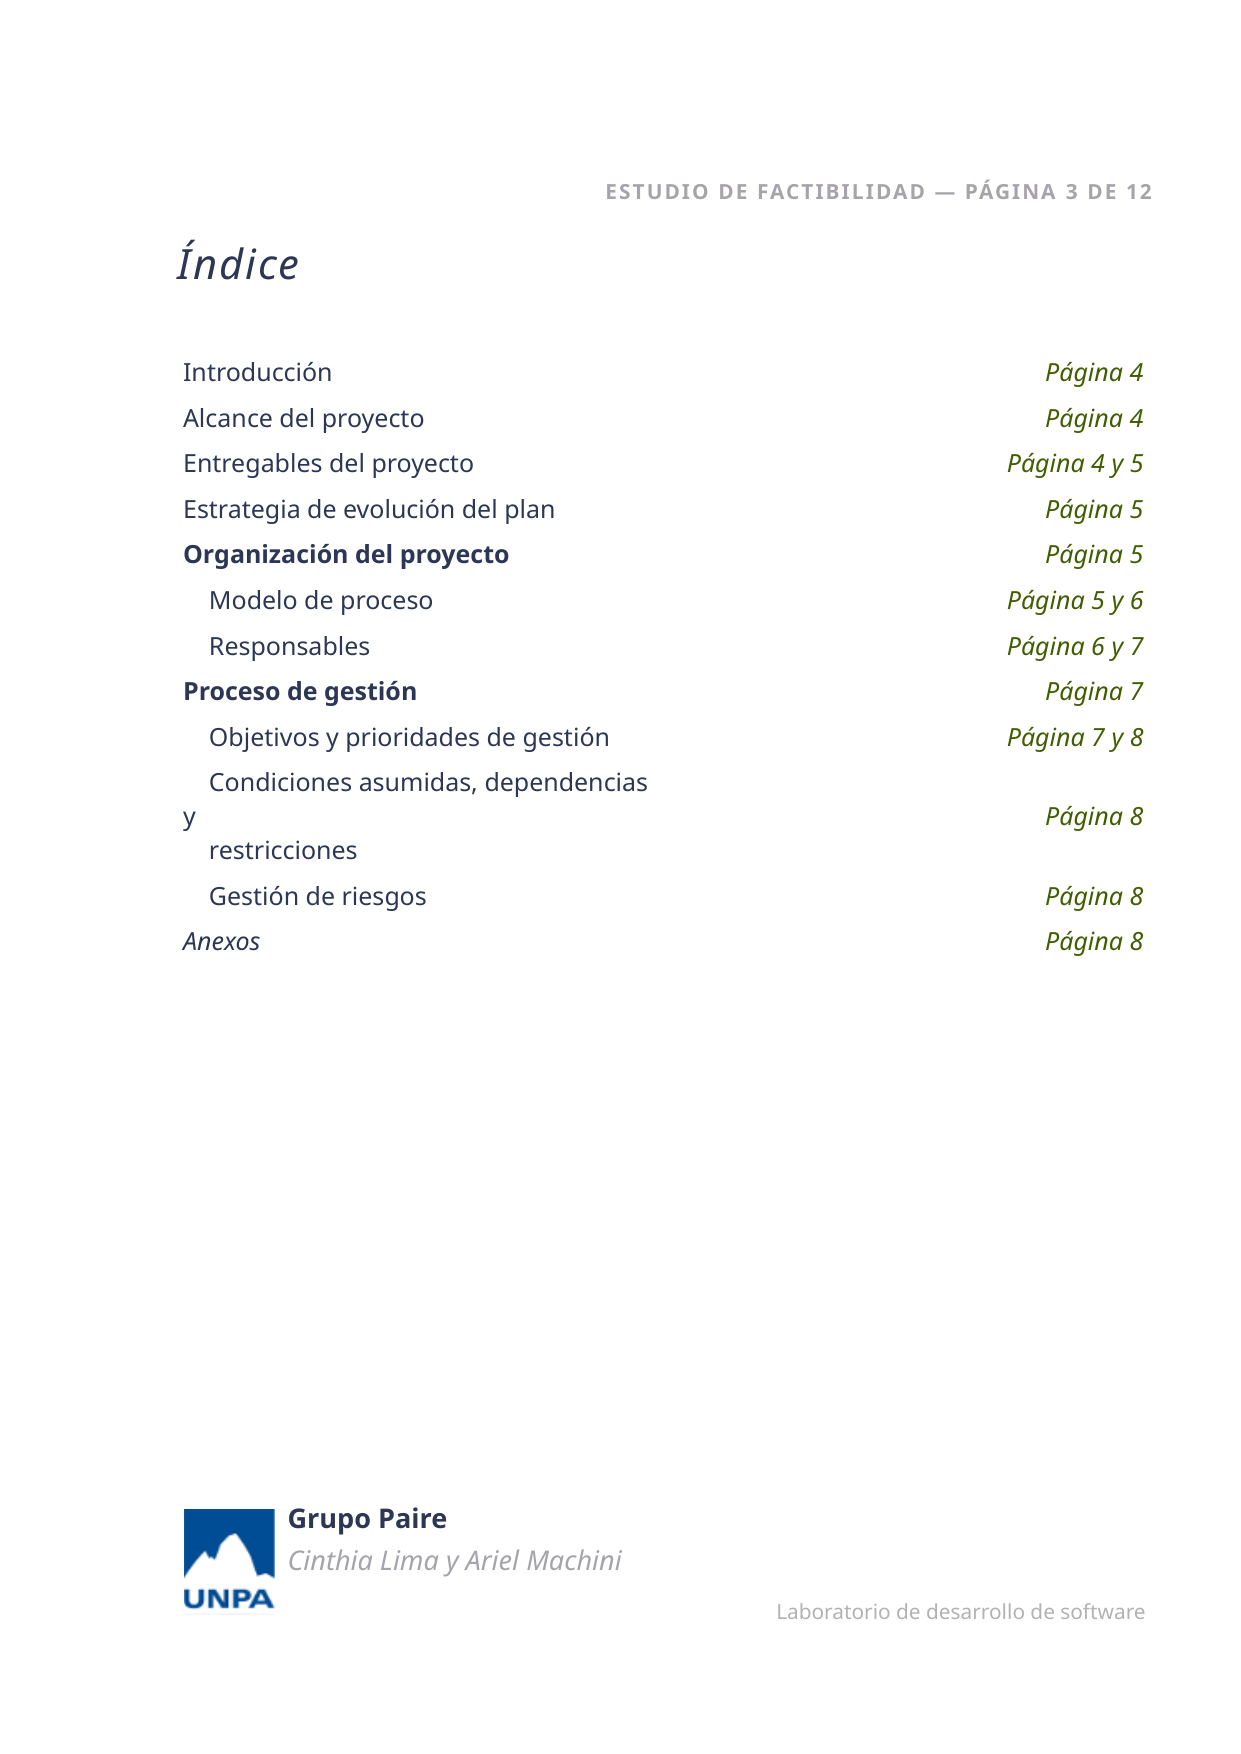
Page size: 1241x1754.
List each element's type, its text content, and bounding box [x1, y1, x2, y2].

table_cell Página 4 y 5 [664, 440, 1152, 486]
table_cell Modelo de proceso [177, 577, 664, 622]
table_cell Organización del proyecto [177, 531, 664, 577]
table_cell Página 5 [664, 531, 1152, 577]
table_cell Página 8 [664, 873, 1152, 918]
table_header Página 4 [664, 349, 1152, 395]
table_cell Estrategia de evolución del plan [177, 486, 664, 531]
table_cell Gestión de riesgos [177, 873, 664, 918]
table_cell Página 8 [664, 759, 1152, 873]
table_cell Alcance del proyecto [177, 395, 664, 440]
table_cell Entregables del proyecto [177, 440, 664, 486]
table_cell Objetivos y prioridades de gestión [177, 714, 664, 759]
table_cell Responsables [177, 623, 664, 668]
table_cell Página 7 y 8 [664, 714, 1152, 759]
table_cell Página 6 y 7 [664, 623, 1152, 668]
table_cell Condiciones asumidas, dependencias y restricciones [177, 759, 664, 873]
picture [184, 1509, 275, 1615]
table_cell Página 8 [664, 918, 1152, 964]
table_cell Página 4 [664, 395, 1152, 440]
table_cell Página 7 [664, 668, 1152, 713]
table_cell Anexos [177, 918, 664, 964]
table_cell Proceso de gestión [177, 668, 664, 713]
text Índice [177, 235, 1152, 292]
table_cell Página 5 [664, 486, 1152, 531]
table_header Introducción [177, 349, 664, 395]
table_cell Página 5 y 6 [664, 577, 1152, 622]
